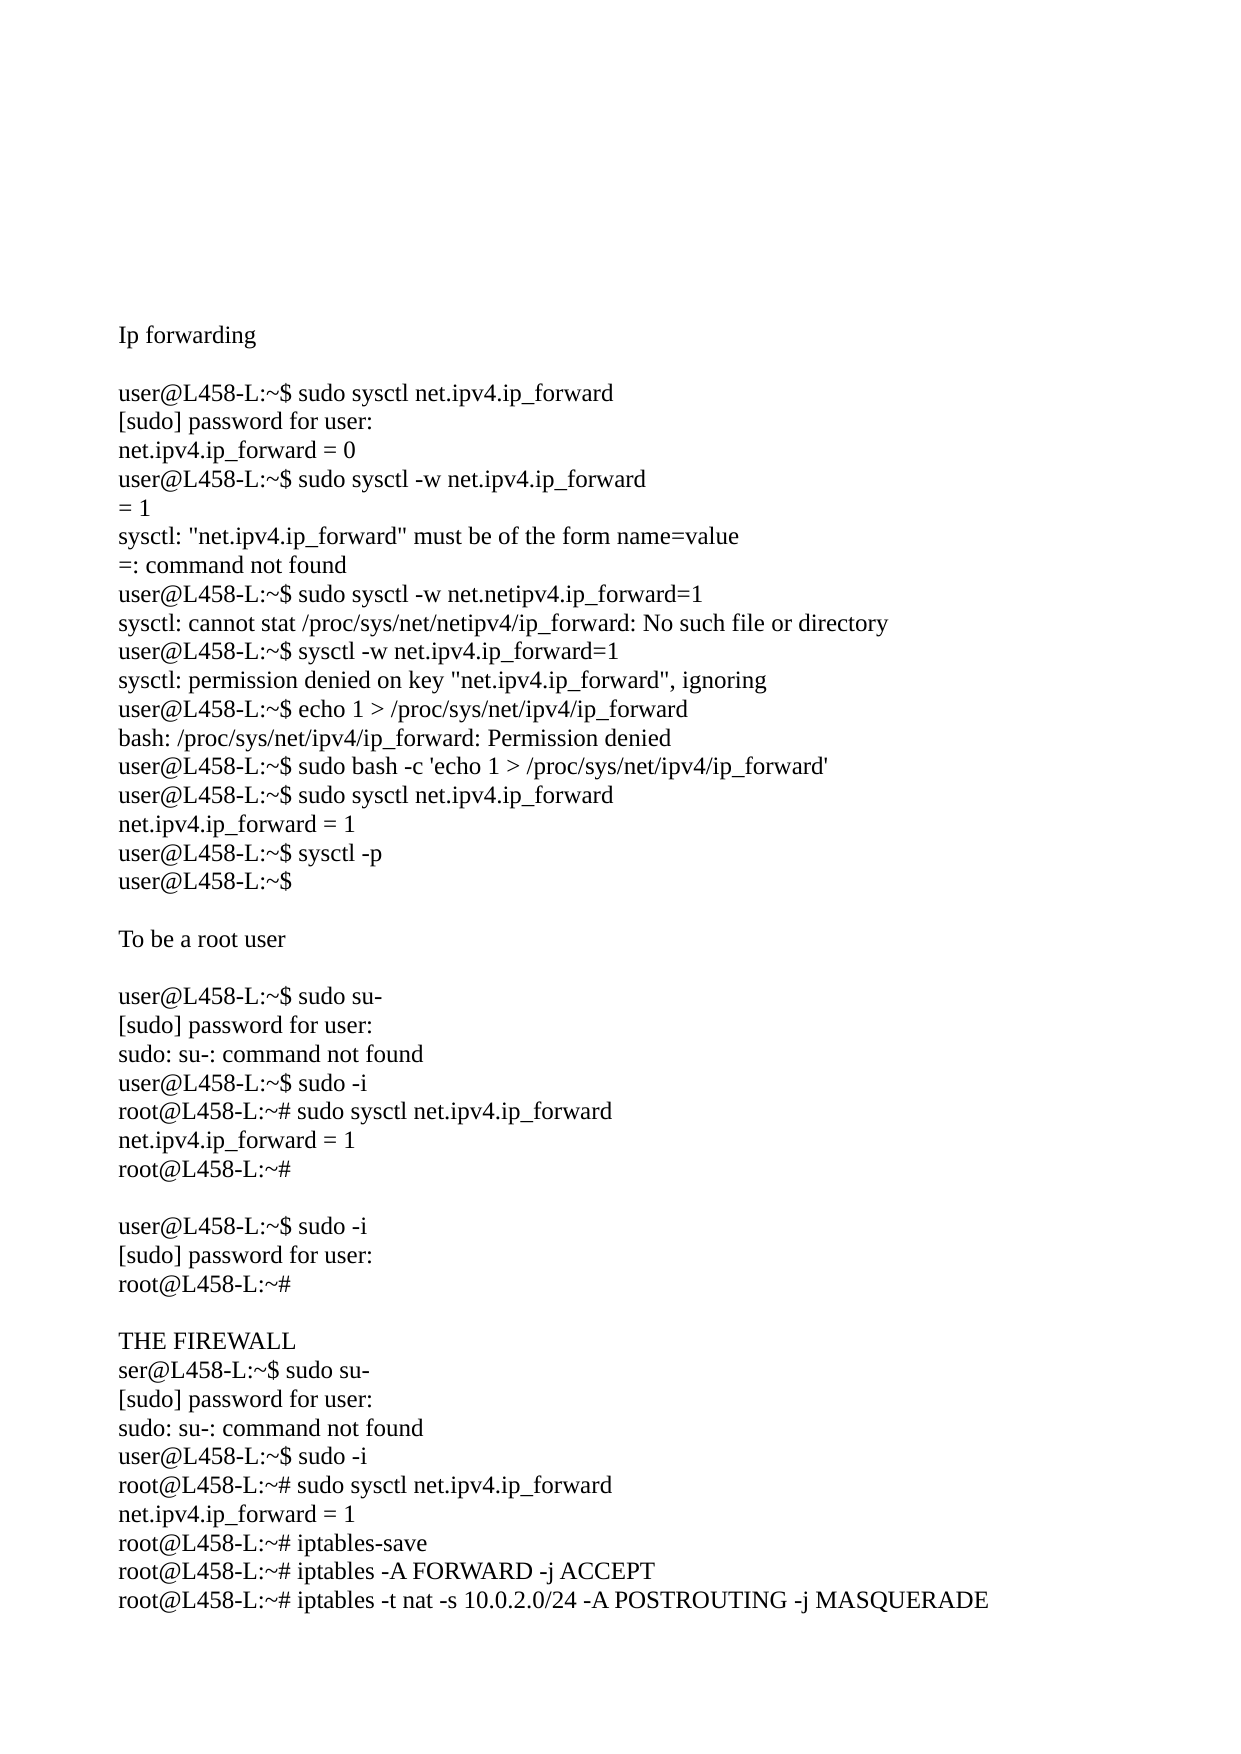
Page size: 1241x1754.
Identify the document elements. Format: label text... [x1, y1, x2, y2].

text user@L458-L:~$ sudo -i [118, 1068, 1122, 1096]
text = 1 [118, 493, 1122, 521]
text root@L458-L:~# sudo sysctl net.ipv4.ip_forward [118, 1096, 1122, 1125]
text net.ipv4.ip_forward = 0 [118, 435, 1122, 464]
text To be a root user [118, 924, 1122, 953]
text root@L458-L:~# [118, 1154, 1122, 1183]
text user@L458-L:~$ [118, 866, 1122, 895]
text [sudo] password for user: [118, 406, 1122, 435]
text user@L458-L:~$ echo 1 > /proc/sys/net/ipv4/ip_forward [118, 694, 1122, 723]
text user@L458-L:~$ sudo -i [118, 1211, 1122, 1240]
text user@L458-L:~$ sysctl -p [118, 838, 1122, 866]
text root@L458-L:~# [118, 1269, 1122, 1298]
text =: command not found [118, 550, 1122, 579]
text sysctl: "net.ipv4.ip_forward" must be of the form name=value [118, 521, 1122, 550]
text [sudo] password for user: [118, 1384, 1122, 1413]
text ser@L458-L:~$ sudo su- [118, 1355, 1122, 1384]
text root@L458-L:~# iptables -t nat -s 10.0.2.0/24 -A POSTROUTING -j MASQUERADE [118, 1585, 1122, 1614]
text root@L458-L:~# sudo sysctl net.ipv4.ip_forward [118, 1470, 1122, 1499]
text bash: /proc/sys/net/ipv4/ip_forward: Permission denied [118, 723, 1122, 751]
text [sudo] password for user: [118, 1240, 1122, 1269]
text user@L458-L:~$ sudo -i [118, 1441, 1122, 1470]
text sysctl: cannot stat /proc/sys/net/netipv4/ip_forward: No such file or directory [118, 608, 1122, 636]
text THE FIREWALL [118, 1326, 1122, 1355]
text Ip forwarding [118, 320, 1122, 349]
text user@L458-L:~$ sudo su- [118, 981, 1122, 1010]
text user@L458-L:~$ sudo sysctl -w net.ipv4.ip_forward [118, 464, 1122, 493]
text root@L458-L:~# iptables-save [118, 1528, 1122, 1556]
text root@L458-L:~# iptables -A FORWARD -j ACCEPT [118, 1556, 1122, 1585]
text net.ipv4.ip_forward = 1 [118, 1125, 1122, 1154]
text sudo: su-: command not found [118, 1039, 1122, 1068]
text user@L458-L:~$ sudo sysctl net.ipv4.ip_forward [118, 378, 1122, 406]
text sysctl: permission denied on key "net.ipv4.ip_forward", ignoring [118, 665, 1122, 694]
text user@L458-L:~$ sudo sysctl net.ipv4.ip_forward [118, 780, 1122, 809]
text user@L458-L:~$ sudo bash -c 'echo 1 > /proc/sys/net/ipv4/ip_forward' [118, 751, 1122, 780]
text user@L458-L:~$ sudo sysctl -w net.netipv4.ip_forward=1 [118, 579, 1122, 608]
text [sudo] password for user: [118, 1010, 1122, 1039]
text user@L458-L:~$ sysctl -w net.ipv4.ip_forward=1 [118, 636, 1122, 665]
text sudo: su-: command not found [118, 1413, 1122, 1441]
text net.ipv4.ip_forward = 1 [118, 1499, 1122, 1528]
text net.ipv4.ip_forward = 1 [118, 809, 1122, 838]
